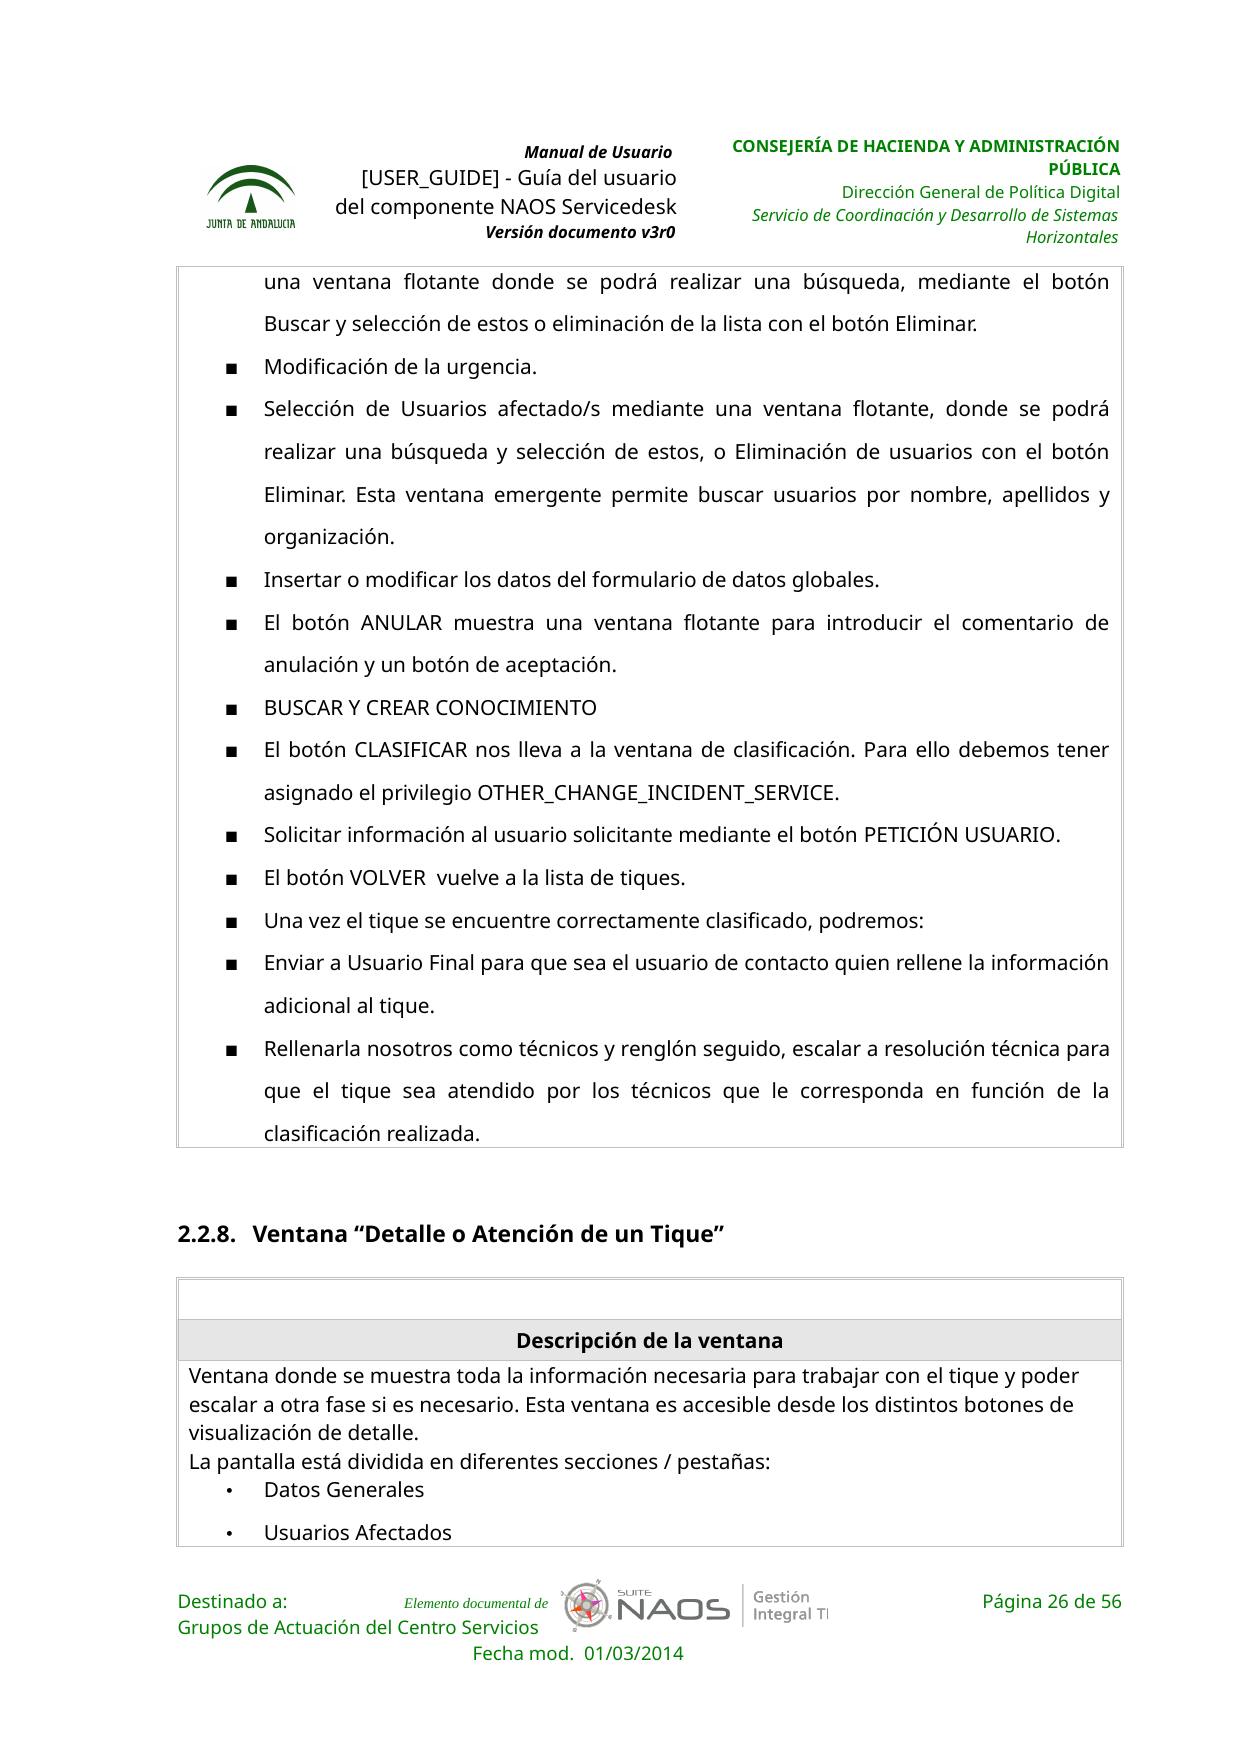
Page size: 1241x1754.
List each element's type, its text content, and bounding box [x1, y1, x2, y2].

picture [560, 1579, 829, 1632]
table_cell Descripción de la ventana [179, 1320, 1121, 1360]
table_cell una ventana flotante donde se podrá realizar una búsqueda, mediante el botón Buscar y selección de estos o eliminación de la lista con el botón Eliminar. Modificación de la urgencia. Selección de Usuarios afectado/s mediante una ventana flotante, donde se podrá realizar una búsqueda y selección de estos, o Eliminación de usuarios con el botón Eliminar. Esta ventana emergente permite buscar usuarios por nombre, apellidos y organización. Insertar o modificar los datos del formulario de datos globales. El botón ANULAR muestra una ventana flotante para introducir el comentario de anulación y un botón de aceptación. BUSCAR Y CREAR CONOCIMIENTO El botón CLASIFICAR nos lleva a la ventana de clasificación. Para ello debemos tener asignado el privilegio OTHER_CHANGE_INCIDENT_SERVICE. Solicitar información al usuario solicitante mediante el botón PETICIÓN USUARIO. El botón VOLVER vuelve a la lista de tiques. Una vez el tique se encuentre correctamente clasificado, podremos: Enviar a Usuario Final para que sea el usuario de contacto quien rellene la información adicional al tique. Rellenarla nosotros como técnicos y renglón seguido, escalar a resolución técnica para que el tique sea atendido por los técnicos que le corresponda en función de la clasificación realizada. [179, 267, 1121, 1147]
table_cell Ventana donde se muestra toda la información necesaria para trabajar con el tique y poder escalar a otra fase si es necesario. Esta ventana es accesible desde los distintos botones de visualización de detalle. La pantalla está dividida en diferentes secciones / pestañas: Datos Generales Usuarios Afectados CI´s Afectados Parámetros Globales Histórico Relaciones Tareas Manuales Escalados (antiguas transiciones) Tareas Manuales Información de cierre Encuesta Indicadores En primera instancia, estas secciones aparecerán todas en pestañas, si bien pueden abrirse como paneles. [179, 1361, 1121, 1546]
picture [201, 165, 298, 232]
subtitle Ventana “Detalle o Atención de un Tique” [177, 1218, 1122, 1249]
table_header [179, 1280, 1121, 1319]
